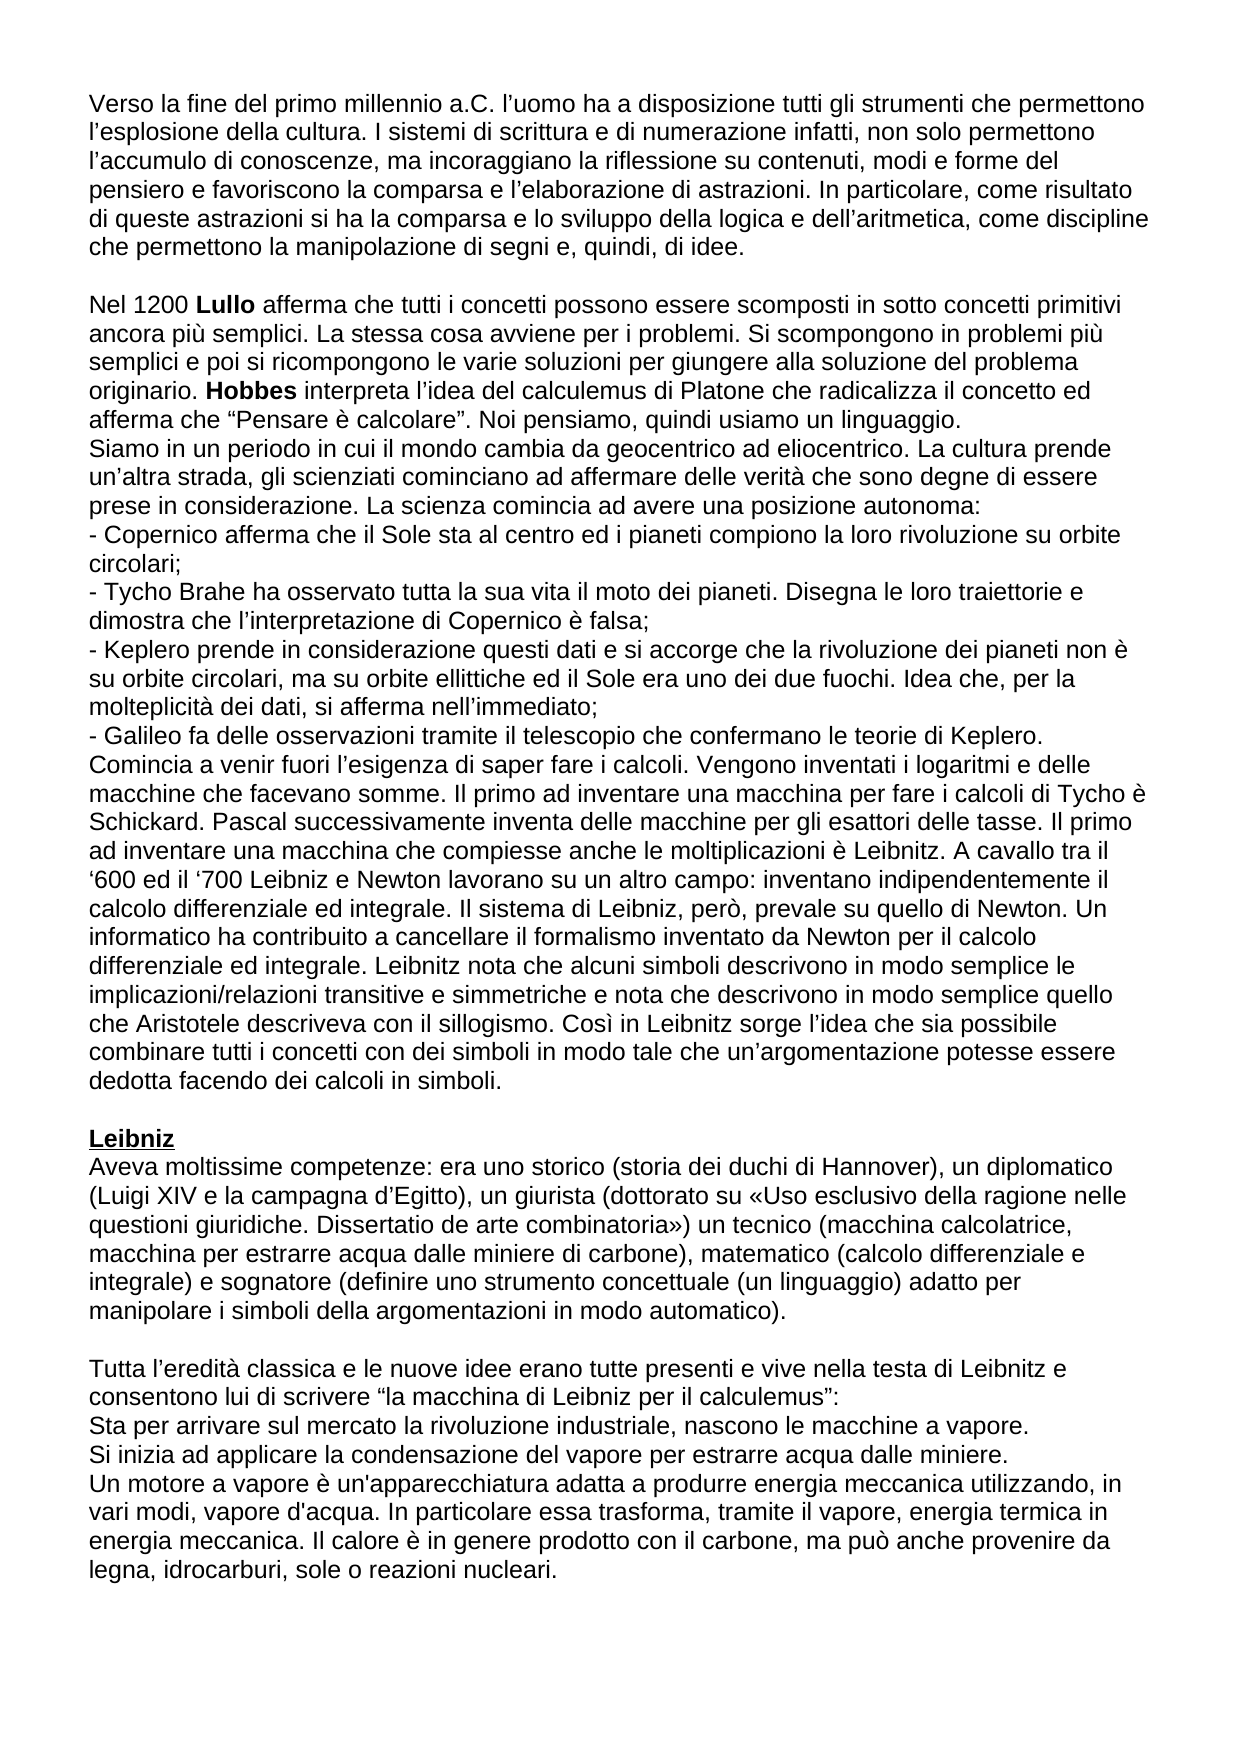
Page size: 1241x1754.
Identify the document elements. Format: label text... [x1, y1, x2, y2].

text - Tycho Brahe ha osservato tutta la sua vita il moto dei pianeti. Disegna le loro traiettorie e dimostra che l’interpretazione di Copernico è falsa; [88, 577, 1152, 635]
text Si inizia ad applicare la condensazione del vapore per estrarre acqua dalle miniere. [88, 1440, 1152, 1468]
text Un motore a vapore è un'apparecchiatura adatta a produrre energia meccanica utilizzando, in vari modi, vapore d'acqua. In particolare essa trasforma, tramite il vapore, energia termica in energia meccanica. Il calore è in genere prodotto con il carbone, ma può anche provenire da legna, idrocarburi, sole o reazioni nucleari. [88, 1468, 1152, 1583]
text Leibniz [88, 1123, 1152, 1152]
text - Galileo fa delle osservazioni tramite il telescopio che confermano le teorie di Keplero. [88, 721, 1152, 750]
text Aveva moltissime competenze: era uno storico (storia dei duchi di Hannover), un diplomatico (Luigi XIV e la campagna d’Egitto), un giurista (dottorato su «Uso esclusivo della ragione nelle questioni giuridiche. Dissertatio de arte combinatoria») un tecnico (macchina calcolatrice, macchina per estrarre acqua dalle miniere di carbone), matematico (calcolo differenziale e integrale) e sognatore (definire uno strumento concettuale (un linguaggio) adatto per manipolare i simboli della argomentazioni in modo automatico). [88, 1152, 1152, 1325]
text - Keplero prende in considerazione questi dati e si accorge che la rivoluzione dei pianeti non è su orbite circolari, ma su orbite ellittiche ed il Sole era uno dei due fuochi. Idea che, per la molteplicità dei dati, si afferma nell’immediato; [88, 635, 1152, 721]
text Tutta l’eredità classica e le nuove idee erano tutte presenti e vive nella testa di Leibnitz e consentono lui di scrivere “la macchina di Leibniz per il calculemus”: [88, 1353, 1152, 1411]
text Comincia a venir fuori l’esigenza di saper fare i calcoli. Vengono inventati i logaritmi e delle macchine che facevano somme. Il primo ad inventare una macchina per fare i calcoli di Tycho è Schickard. Pascal successivamente inventa delle macchine per gli esattori delle tasse. Il primo ad inventare una macchina che compiesse anche le moltiplicazioni è Leibnitz. A cavallo tra il ‘600 ed il ‘700 Leibniz e Newton lavorano su un altro campo: inventano indipendentemente il calcolo differenziale ed integrale. Il sistema di Leibniz, però, prevale su quello di Newton. Un informatico ha contribuito a cancellare il formalismo inventato da Newton per il calcolo differenziale ed integrale. Leibnitz nota che alcuni simboli descrivono in modo semplice le implicazioni/relazioni transitive e simmetriche e nota che descrivono in modo semplice quello che Aristotele descriveva con il sillogismo. Così in Leibnitz sorge l’idea che sia possibile combinare tutti i concetti con dei simboli in modo tale che un’argomentazione potesse essere dedotta facendo dei calcoli in simboli. [88, 750, 1152, 1095]
text Verso la fine del primo millennio a.C. l’uomo ha a disposizione tutti gli strumenti che permettono l’esplosione della cultura. I sistemi di scrittura e di numerazione infatti, non solo permettono l’accumulo di conoscenze, ma incoraggiano la riflessione su contenuti, modi e forme del pensiero e favoriscono la comparsa e l’elaborazione di astrazioni. In particolare, come risultato di queste astrazioni si ha la comparsa e lo sviluppo della logica e dell’aritmetica, come discipline che permettono la manipolazione di segni e, quindi, di idee. [88, 88, 1152, 261]
text Siamo in un periodo in cui il mondo cambia da geocentrico ad eliocentrico. La cultura prende un’altra strada, gli scienziati cominciano ad affermare delle verità che sono degne di essere prese in considerazione. La scienza comincia ad avere una posizione autonoma: [88, 433, 1152, 520]
text Sta per arrivare sul mercato la rivoluzione industriale, nascono le macchine a vapore. [88, 1411, 1152, 1440]
text Nel 1200 Lullo afferma che tutti i concetti possono essere scomposti in sotto concetti primitivi ancora più semplici. La stessa cosa avviene per i problemi. Si scompongono in problemi più semplici e poi si ricompongono le varie soluzioni per giungere alla soluzione del problema originario. Hobbes interpreta l’idea del calculemus di Platone che radicalizza il concetto ed afferma che “Pensare è calcolare”. Noi pensiamo, quindi usiamo un linguaggio. [88, 290, 1152, 433]
text - Copernico afferma che il Sole sta al centro ed i pianeti compiono la loro rivoluzione su orbite circolari; [88, 520, 1152, 577]
